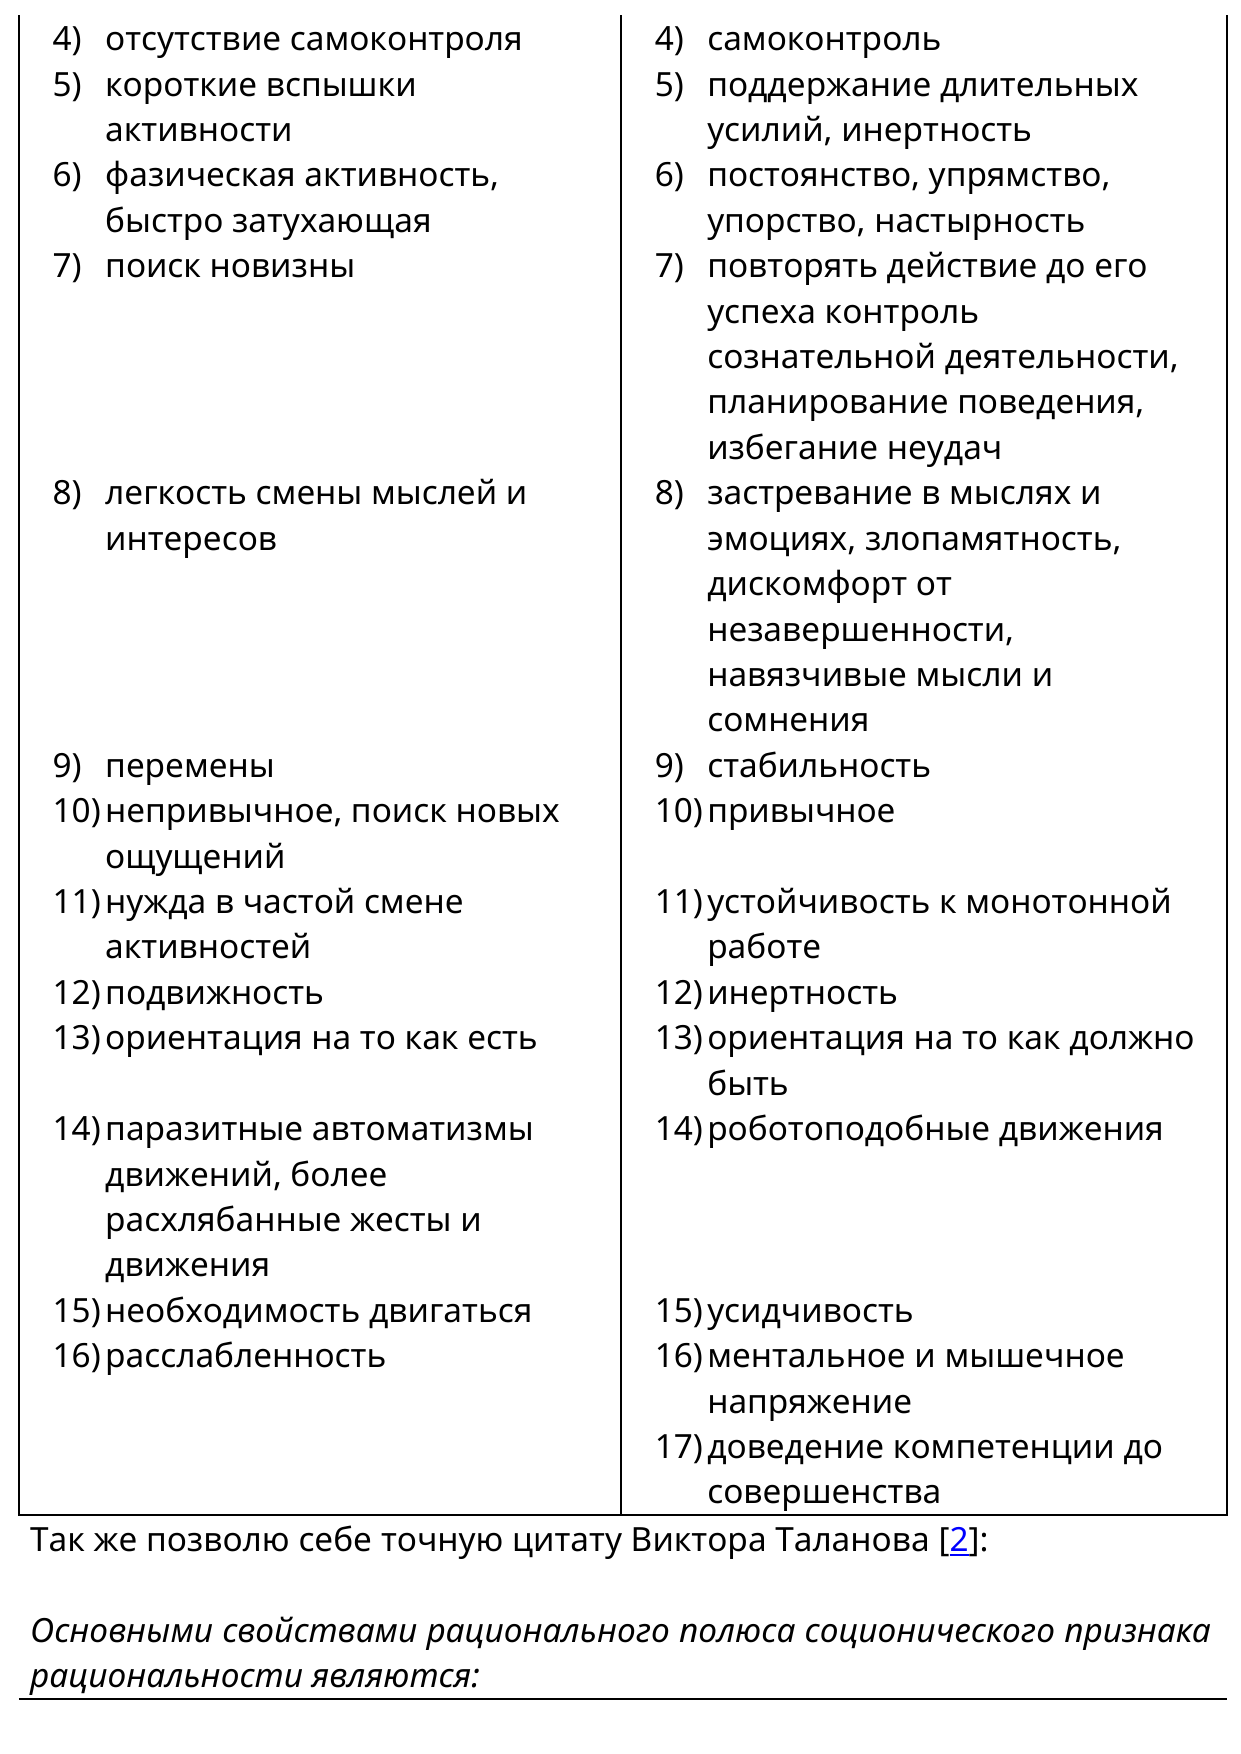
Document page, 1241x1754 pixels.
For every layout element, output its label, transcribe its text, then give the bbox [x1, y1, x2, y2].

table_cell поддержание длительных усилий, инертность [622, 60, 1226, 151]
table_cell привычное [622, 787, 1226, 878]
table_cell постоянство, упрямство, упорство, настырность [622, 151, 1226, 242]
table_cell подвижность [20, 969, 620, 1014]
table_cell отсутствие самоконтроля [20, 15, 620, 60]
table_cell [20, 1423, 620, 1514]
table_cell расслабленность [20, 1332, 620, 1423]
table_cell ориентация на то как есть [20, 1014, 620, 1105]
table_cell паразитные автоматизмы движений, более расхлябанные жесты и движения [20, 1105, 620, 1287]
table_cell нужда в частой смене активностей [20, 878, 620, 969]
table_cell повторять действие до его успеха контроль сознательной деятельности, планирование поведения, избегание неудач [622, 242, 1226, 469]
table_cell усидчивость [622, 1287, 1226, 1332]
table_cell короткие вспышки активности [20, 60, 620, 151]
table_cell ориентация на то как должно быть [622, 1014, 1226, 1105]
table_cell доведение компетенции до совершенства [622, 1423, 1226, 1514]
table_cell роботоподобные движения [622, 1105, 1226, 1287]
table_cell устойчивость к монотонной работе [622, 878, 1226, 969]
table_cell инертность [622, 969, 1226, 1014]
table_cell непривычное, поиск новых ощущений [20, 787, 620, 878]
table_cell ментальное и мышечное напряжение [622, 1332, 1226, 1423]
table_cell необходимость двигаться [20, 1287, 620, 1332]
table_cell стабильность [622, 742, 1226, 787]
table_cell легкость смены мыслей и интересов [20, 469, 620, 742]
table_cell поиск новизны [20, 242, 620, 469]
table_cell самоконтроль [622, 15, 1226, 60]
table_cell перемены [20, 742, 620, 787]
table_cell Так же позволю себе точную цитату Виктора Таланова [2]: Основными свойствами рационального полюса соционического признака рациональности являются: [19, 1516, 1227, 1697]
table_cell фазическая активность, быстро затухающая [20, 151, 620, 242]
table_cell застревание в мыслях и эмоциях, злопамятность, дискомфорт от незавершенности, навязчивые мысли и сомнения [622, 469, 1226, 742]
